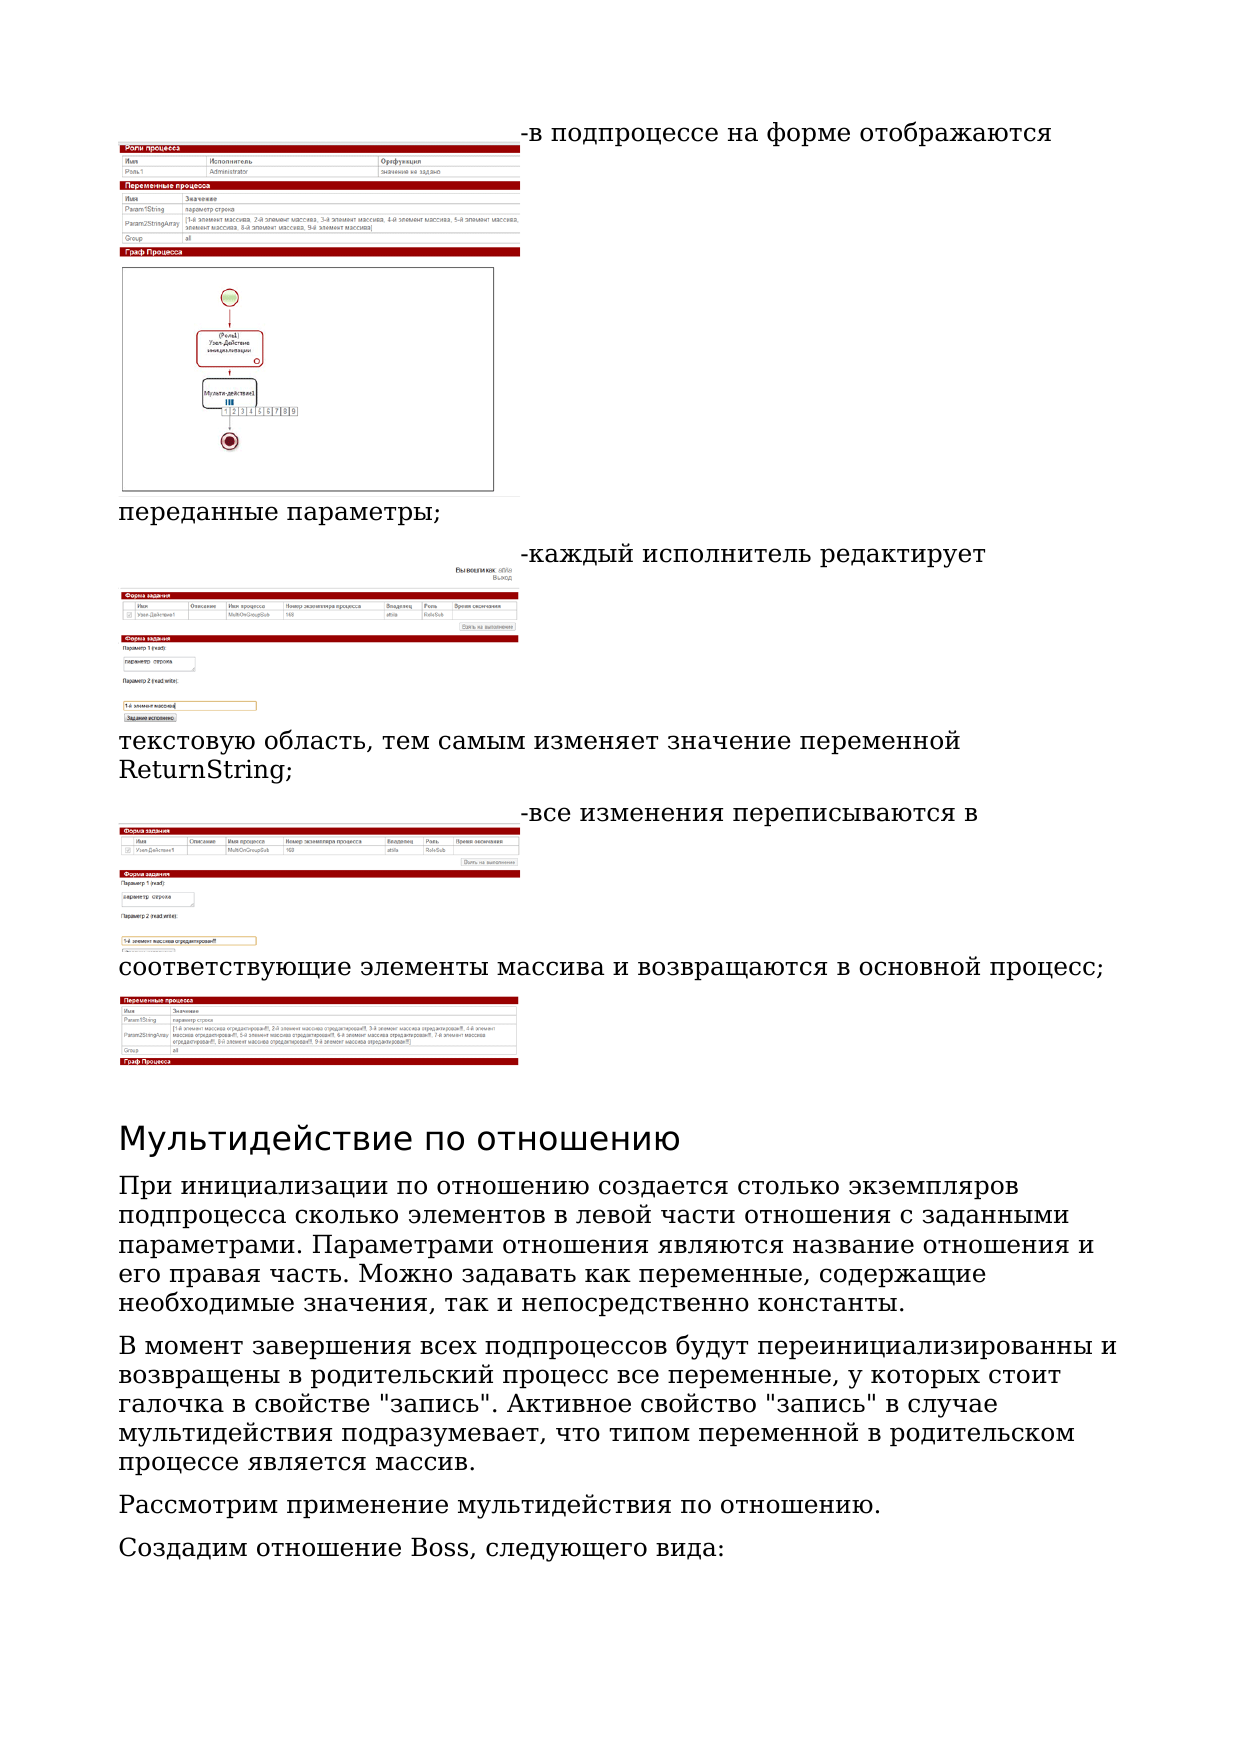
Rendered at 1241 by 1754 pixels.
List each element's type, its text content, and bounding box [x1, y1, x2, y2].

text -каждый исполнитель редактирует текстовую область, тем самым изменяет значение переменной ReturnString; [118, 539, 1122, 785]
picture [118, 562, 521, 727]
text Создадим отношение Boss, следующего вида: [118, 1533, 1122, 1562]
text При инициализации по отношению создается столько экземпляров подпроцесса сколько элементов в левой части отношения с заданными параметрами. Параметрами отношения являются название отношения и его правая часть. Можно задавать как переменные, содержащие необходимые значения, так и непосредственно константы. [118, 1172, 1122, 1317]
picture [118, 141, 521, 497]
text -все изменения переписываются в соответствующие элементы массива и возвращаются в основной процесс; [118, 798, 1122, 981]
text В момент завершения всех подпроцессов будут переинициализированны и возвращены в родительский процесс все переменные, у которых стоит галочка в свойстве "запись". Активное свойство "запись" в случае мультидействия подразумевает, что типом переменной в родительском процессе является массив. [118, 1331, 1122, 1477]
text Рассмотрим применение мультидействия по отношению. [118, 1490, 1122, 1519]
picture [118, 821, 521, 952]
subtitle Мультидействие по отношению [118, 1119, 1122, 1158]
picture [118, 994, 521, 1067]
text -в подпроцессе на форме отображаются переданные параметры; [118, 118, 1122, 526]
